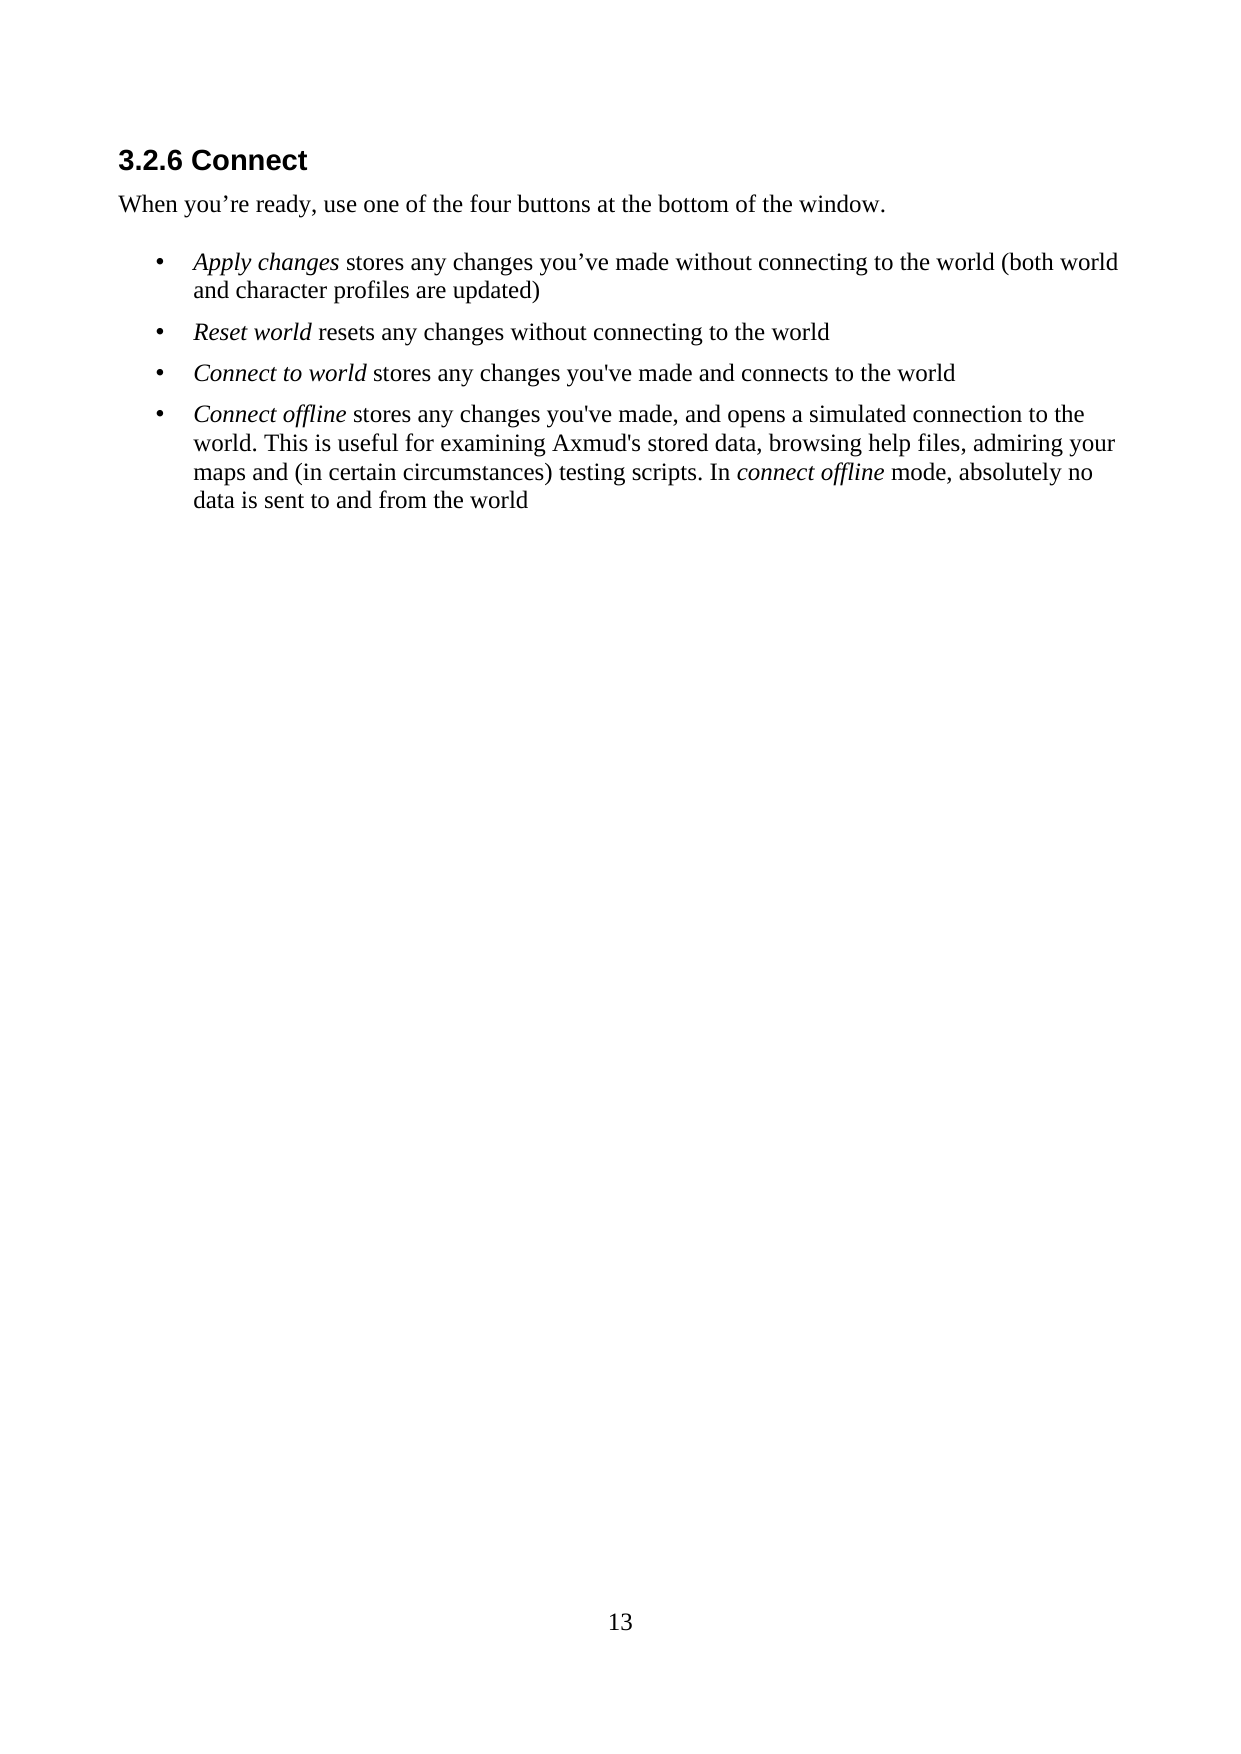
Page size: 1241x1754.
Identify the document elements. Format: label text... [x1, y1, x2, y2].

list Reset world resets any changes without connecting to the world [156, 317, 1122, 345]
text When you’re ready, use one of the four buttons at the bottom of the window. [118, 189, 1122, 218]
list Apply changes stores any changes you’ve made without connecting to the world (both world and character profiles are updated) [156, 247, 1122, 304]
list Connect offline stores any changes you've made, and opens a simulated connection to the world. This is useful for examining Axmud's stored data, browsing help files, admiring your maps and (in certain circumstances) testing scripts. In connect offline mode, absolutely no data is sent to and from the world [156, 399, 1122, 514]
subtitle 3.2.6 Connect [118, 143, 1122, 177]
list Connect to world stores any changes you've made and connects to the world [156, 358, 1122, 387]
